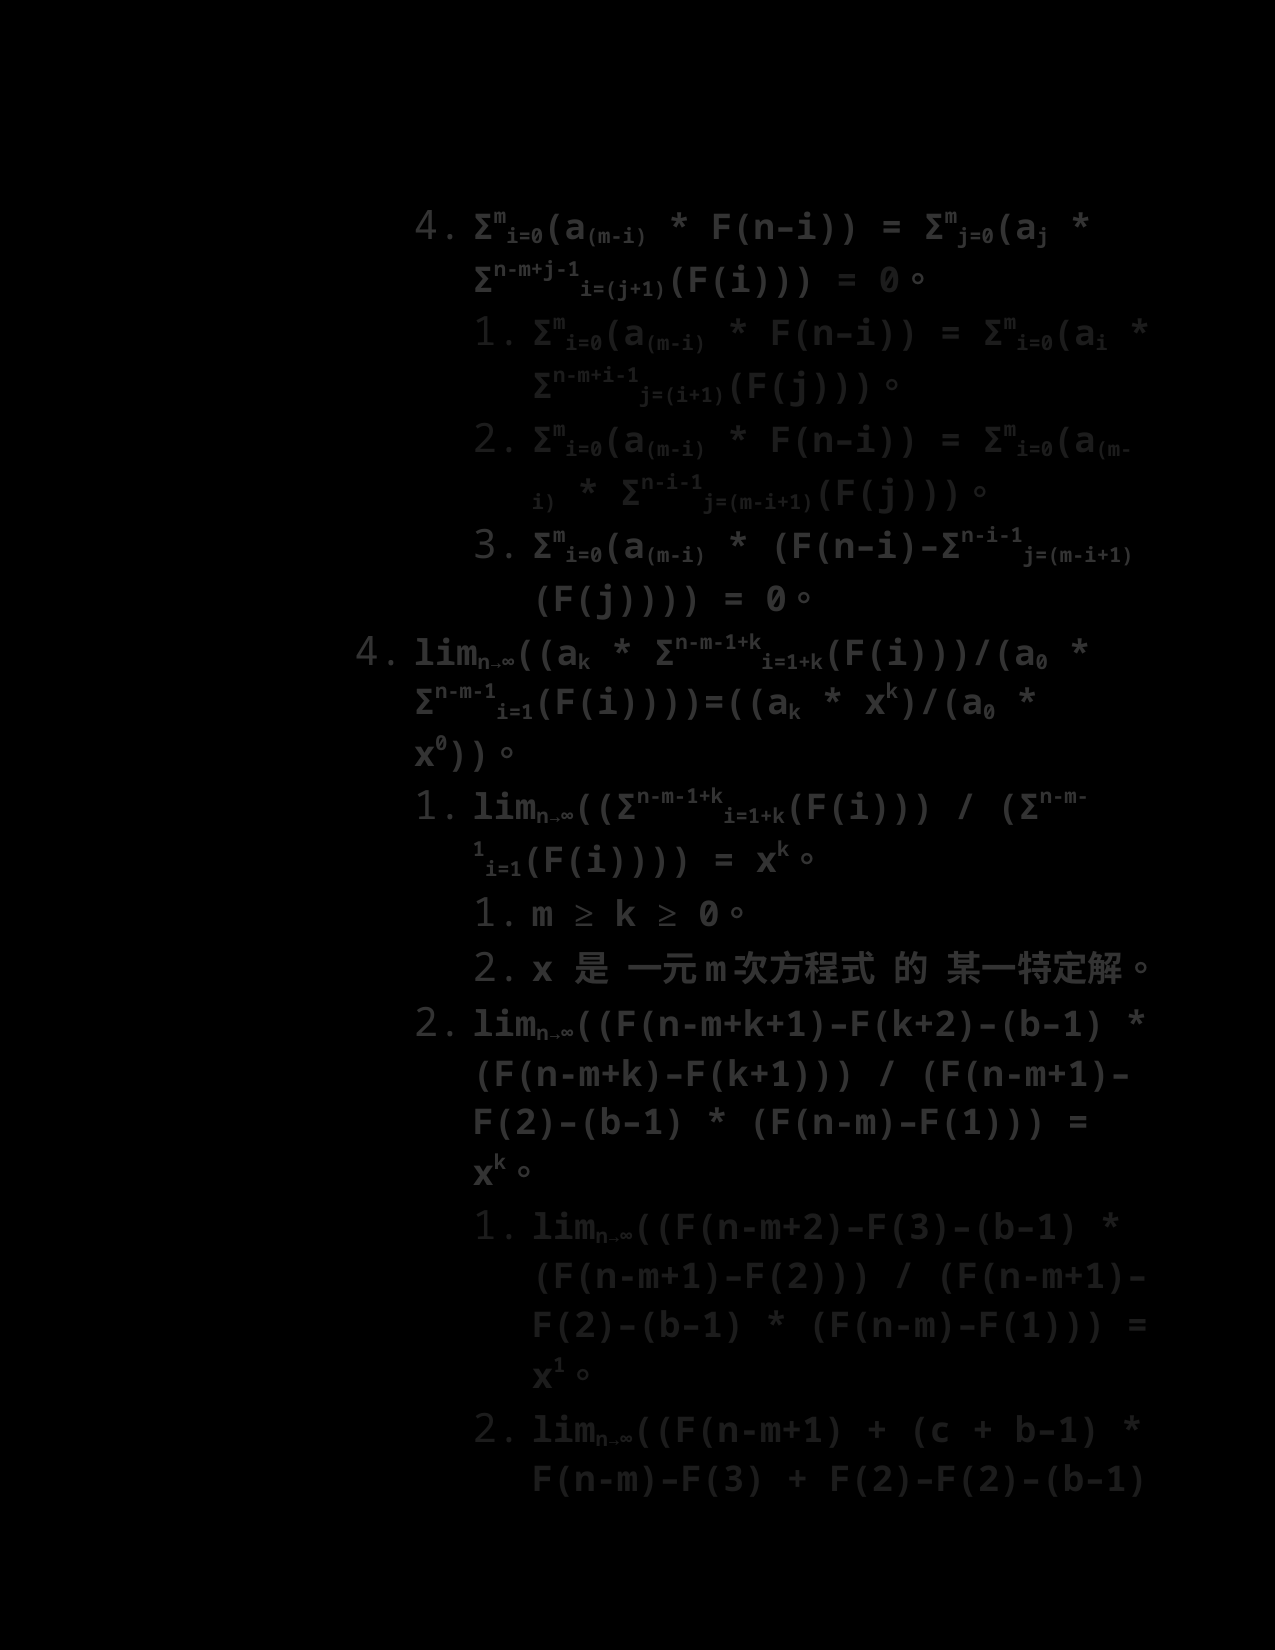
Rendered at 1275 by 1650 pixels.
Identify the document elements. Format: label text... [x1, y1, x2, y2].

list Σmi=0(a(m-i) * F(n–i)) = Σmi=0(a(m-i) * Σn-i-1j=(m-i+1)(F(j)))。 [472, 409, 1157, 515]
list x 是 一元m次方程式 的 某一特定解。 [472, 938, 1157, 993]
list limn→∞((ak * Σn-m-1+ki=1+k(F(i)))/(a0 * Σn-m-1i=1(F(i))))=((ak * xk)/(a0 * x0))。 [354, 622, 1157, 776]
list Σmi=0(a(m-i) * F(n–i)) = Σmj=0(aj * Σn-m+j-1i=(j+1)(F(i))) = 0。 [413, 196, 1157, 302]
list Σmi=0(a(m-i) * (F(n–i)–Σn-i-1j=(m-i+1)(F(j)))) = 0。 [472, 515, 1157, 622]
list limn→∞((F(n-m+2)–F(3)–(b–1) * (F(n-m+1)–F(2))) / (F(n-m+1)–F(2)–(b–1) * (F(n-m)–F(1))) = x1。 [472, 1196, 1157, 1399]
list limn→∞((Σn-m-1+ki=1+k(F(i))) / (Σn-m-1i=1(F(i)))) = xk。 [413, 776, 1157, 883]
list limn→∞((F(n-m+1) + (c + b–1) * F(n-m)–F(3) + F(2)–F(2)–(b–1) [472, 1399, 1157, 1502]
list limn→∞((F(n-m+k+1)–F(k+2)–(b–1) * (F(n-m+k)–F(k+1))) / (F(n-m+1)–F(2)–(b–1) * (F(n-m)–F(1))) = xk。 [413, 993, 1157, 1196]
list Σmi=0(a(m-i) * F(n–i)) = Σmi=0(ai * Σn-m+i-1j=(i+1)(F(j)))。 [472, 302, 1157, 409]
list m ≥ k ≥ 0。 [472, 883, 1157, 938]
